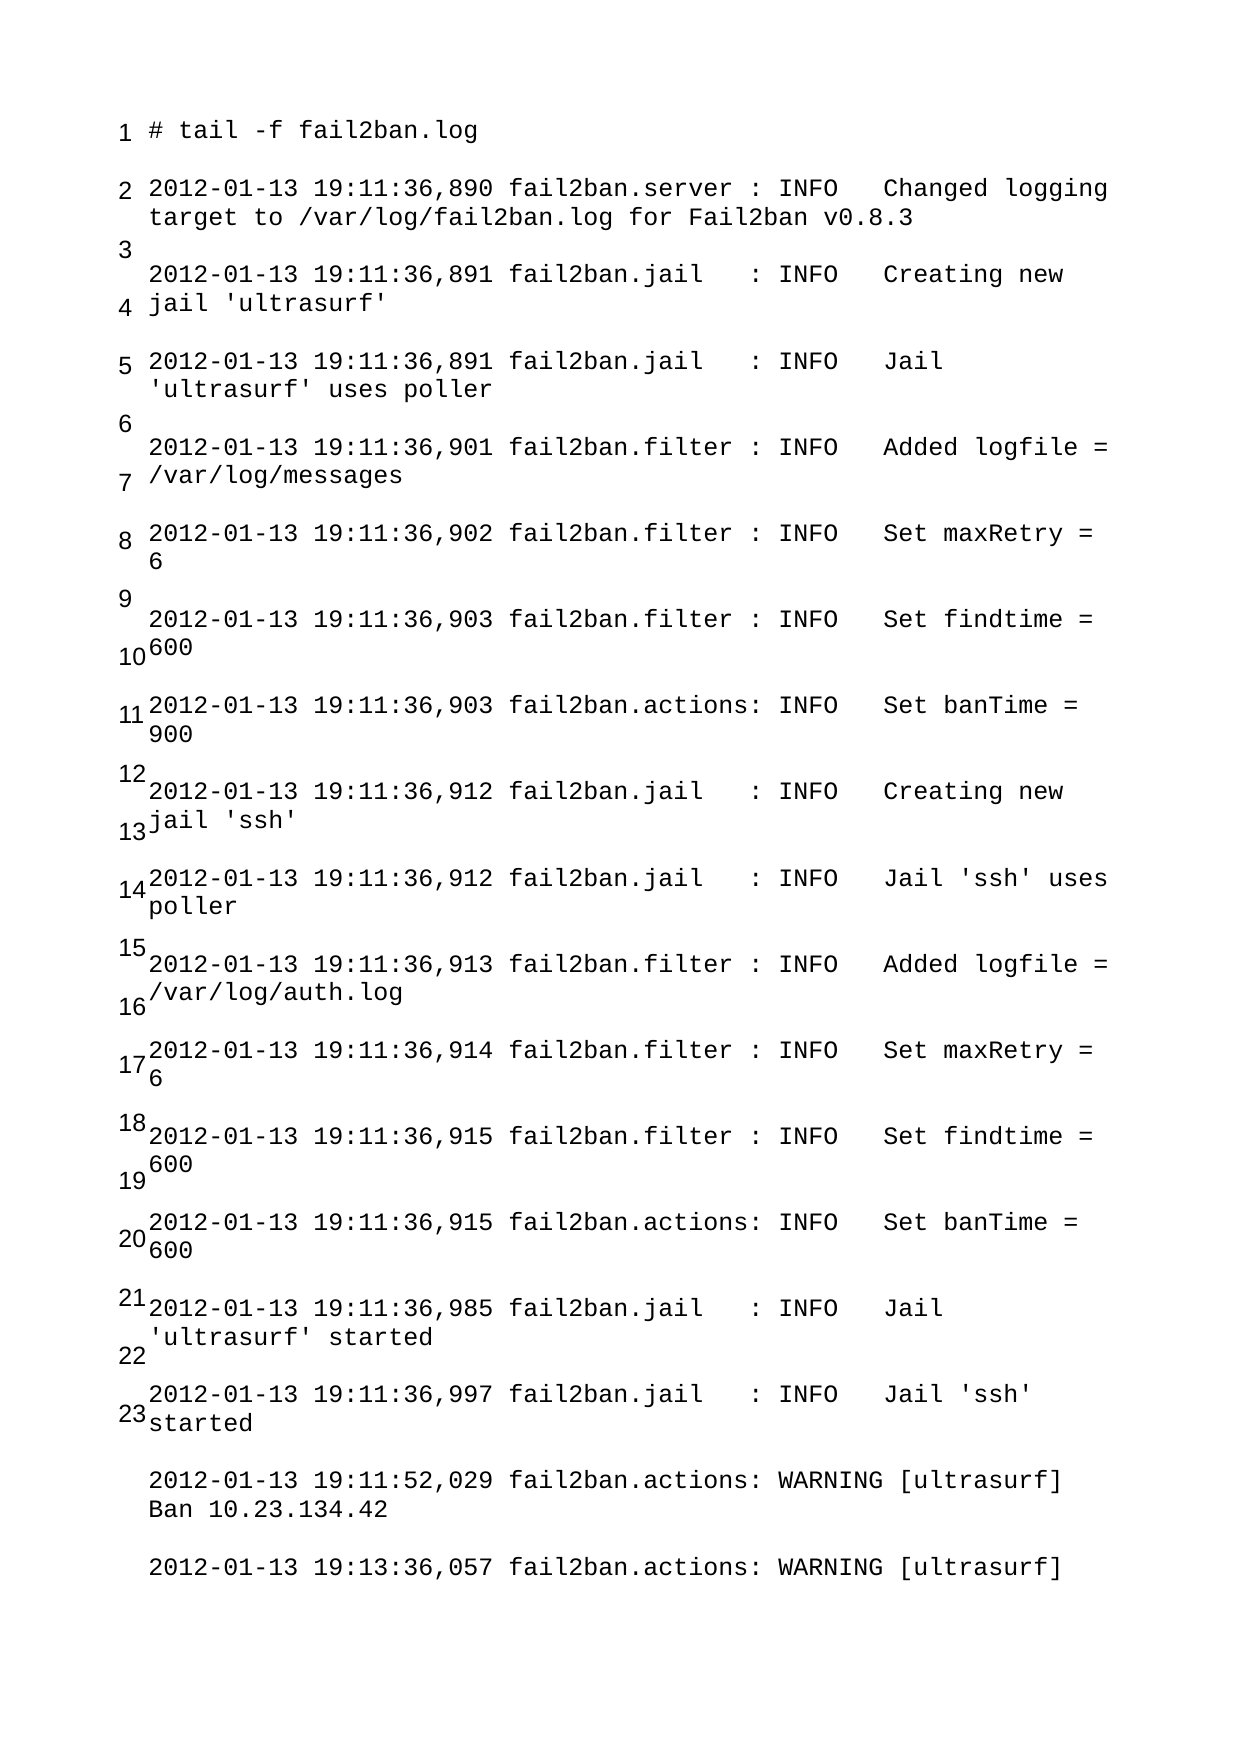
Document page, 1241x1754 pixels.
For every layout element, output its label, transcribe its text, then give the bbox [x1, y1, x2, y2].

table_header # tail -f fail2ban.log 2012-01-13 19:11:36,890 fail2ban.server : INFO Changed logging target to /var/log/fail2ban.log for Fail2ban v0.8.3 2012-01-13 19:11:36,891 fail2ban.jail : INFO Creating new jail 'ultrasurf' 2012-01-13 19:11:36,891 fail2ban.jail : INFO Jail 'ultrasurf' uses poller 2012-01-13 19:11:36,901 fail2ban.filter : INFO Added logfile = /var/log/messages 2012-01-13 19:11:36,902 fail2ban.filter : INFO Set maxRetry = 6 2012-01-13 19:11:36,903 fail2ban.filter : INFO Set findtime = 600 2012-01-13 19:11:36,903 fail2ban.actions: INFO Set banTime = 900 2012-01-13 19:11:36,912 fail2ban.jail : INFO Creating new jail 'ssh' 2012-01-13 19:11:36,912 fail2ban.jail : INFO Jail 'ssh' uses poller 2012-01-13 19:11:36,913 fail2ban.filter : INFO Added logfile = /var/log/auth.log 2012-01-13 19:11:36,914 fail2ban.filter : INFO Set maxRetry = 6 2012-01-13 19:11:36,915 fail2ban.filter : INFO Set findtime = 600 2012-01-13 19:11:36,915 fail2ban.actions: INFO Set banTime = 600 2012-01-13 19:11:36,985 fail2ban.jail : INFO Jail 'ultrasurf' started 2012-01-13 19:11:36,997 fail2ban.jail : INFO Jail 'ssh' started 2012-01-13 19:11:52,029 fail2ban.actions: WARNING [ultrasurf] Ban 10.23.134.42 2012-01-13 19:13:36,057 fail2ban.actions: WARNING [ultrasurf] [148, 118, 1122, 1583]
table_header 1 2 3 4 5 6 7 8 9 10 11 12 13 14 15 16 17 18 19 20 21 22 23 [118, 118, 148, 1583]
